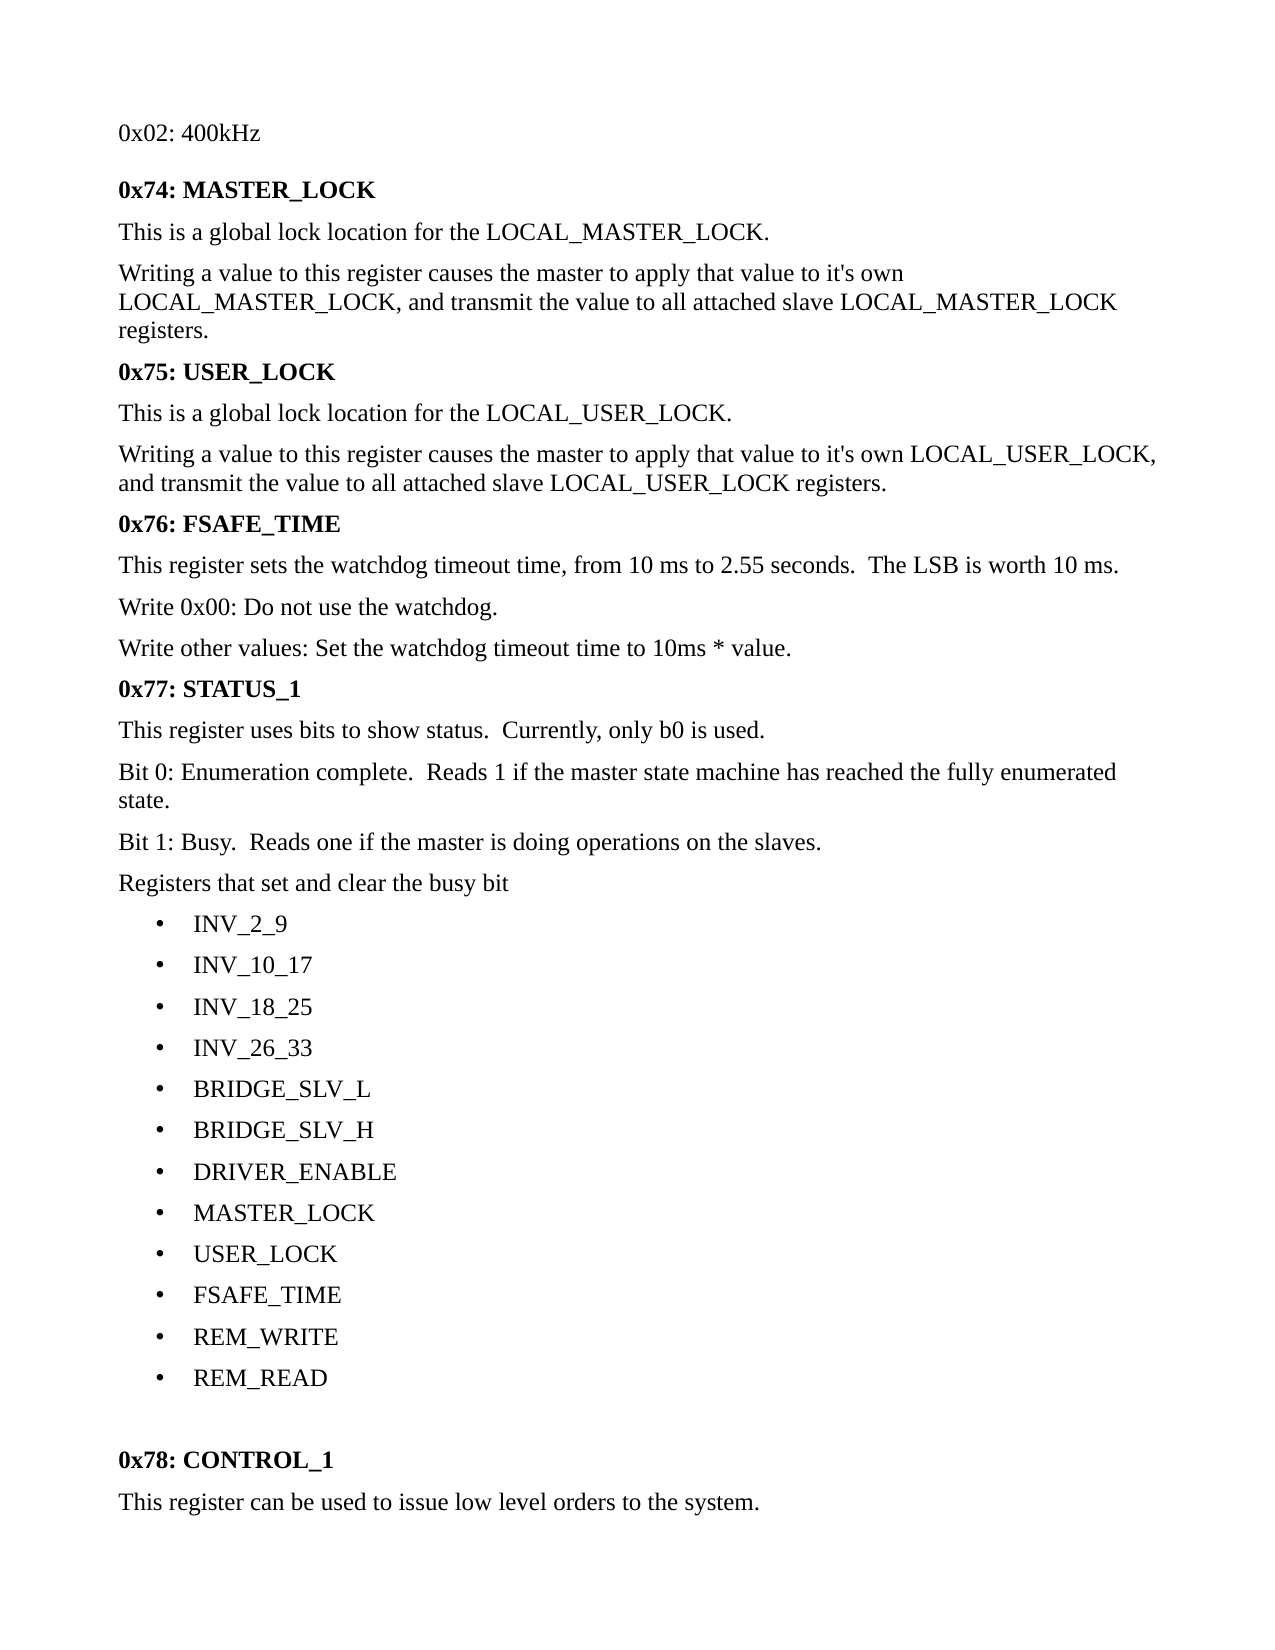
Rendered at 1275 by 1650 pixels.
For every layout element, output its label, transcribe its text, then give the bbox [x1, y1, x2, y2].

text Registers that set and clear the busy bit [118, 868, 1157, 897]
text This register can be used to issue low level orders to the system. [118, 1487, 1157, 1516]
list BRIDGE_SLV_L [156, 1074, 1157, 1103]
list INV_2_9 [156, 909, 1157, 938]
list USER_LOCK [156, 1239, 1157, 1268]
text 0x76: FSAFE_TIME [118, 509, 1157, 538]
list DRIVER_ENABLE [156, 1157, 1157, 1186]
list INV_26_33 [156, 1033, 1157, 1062]
text This is a global lock location for the LOCAL_USER_LOCK. [118, 398, 1157, 427]
list REM_WRITE [156, 1322, 1157, 1351]
list MASTER_LOCK [156, 1198, 1157, 1227]
list FSAFE_TIME [156, 1281, 1157, 1309]
text This register sets the watchdog timeout time, from 10 ms to 2.55 seconds. The LSB is worth 10 ms. [118, 551, 1157, 579]
text Writing a value to this register causes the master to apply that value to it's own LOCAL_MASTER_LOCK, and transmit the value to all attached slave LOCAL_MASTER_LOCK registers. [118, 258, 1157, 344]
list INV_10_17 [156, 951, 1157, 979]
text 0x74: MASTER_LOCK [118, 176, 1157, 204]
text Writing a value to this register causes the master to apply that value to it's own LOCAL_USER_LOCK, and transmit the value to all attached slave LOCAL_USER_LOCK registers. [118, 439, 1157, 497]
text Bit 0: Enumeration complete. Reads 1 if the master state machine has reached the fully enumerated state. [118, 757, 1157, 814]
text Write other values: Set the watchdog timeout time to 10ms * value. [118, 633, 1157, 662]
text This is a global lock location for the LOCAL_MASTER_LOCK. [118, 217, 1157, 246]
text Write 0x00: Do not use the watchdog. [118, 592, 1157, 621]
text 0x77: STATUS_1 [118, 674, 1157, 703]
text This register uses bits to show status. Currently, only b0 is used. [118, 716, 1157, 744]
list INV_18_25 [156, 992, 1157, 1021]
list BRIDGE_SLV_H [156, 1116, 1157, 1144]
text Bit 1: Busy. Reads one if the master is doing operations on the slaves. [118, 827, 1157, 856]
text 0x02: 400kHz [118, 118, 1157, 147]
list REM_READ [156, 1363, 1157, 1392]
text 0x75: USER_LOCK [118, 357, 1157, 386]
text 0x78: CONTROL_1 [118, 1446, 1157, 1474]
